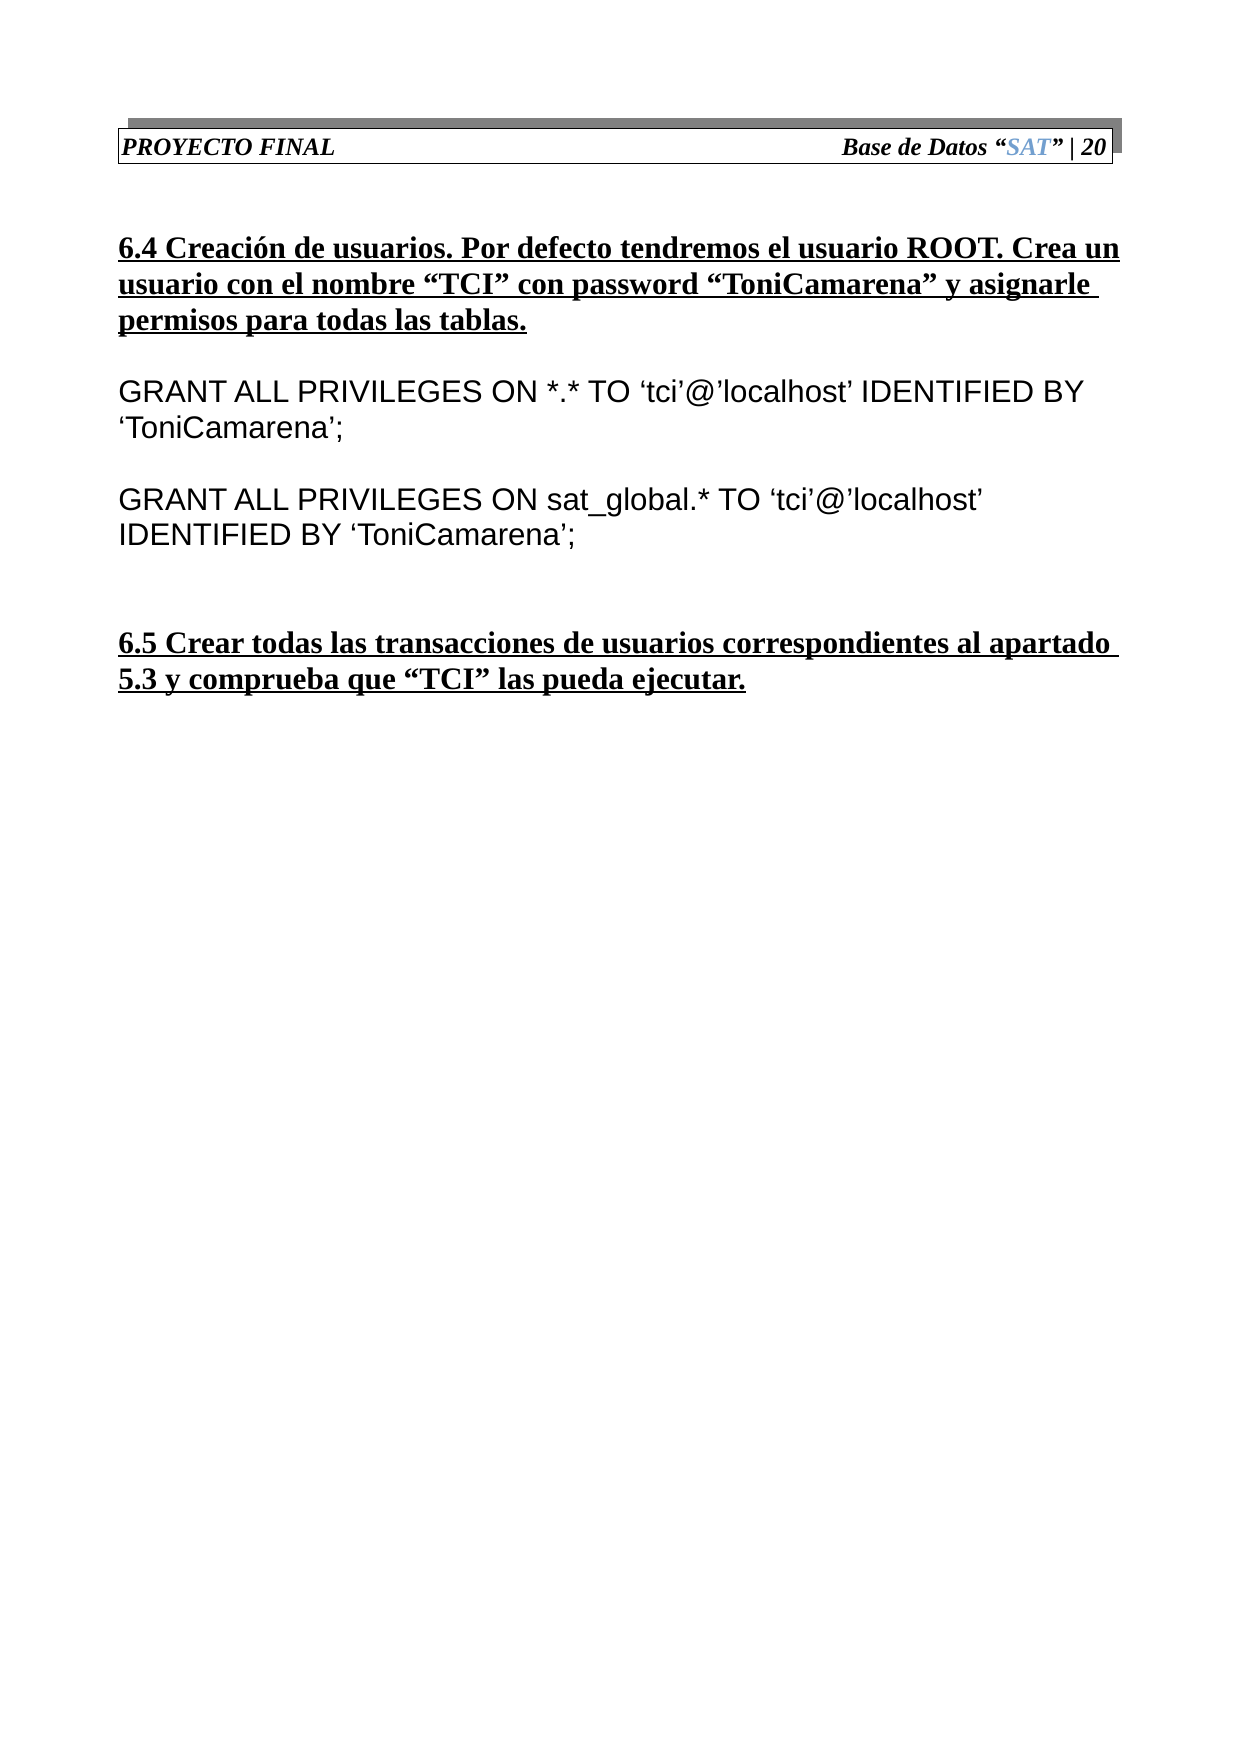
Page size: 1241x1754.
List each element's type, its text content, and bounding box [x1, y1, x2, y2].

text 6.4 Creación de usuarios. Por defecto tendremos el usuario ROOT. Crea un usuario con el nombre “TCI” con password “ToniCamarena” y asignarle permisos para todas las tablas. [118, 229, 1122, 337]
text 6.5 Crear todas las transacciones de usuarios correspondientes al apartado 5.3 y comprueba que “TCI” las pueda ejecutar. [118, 624, 1122, 696]
text GRANT ALL PRIVILEGES ON sat_global.* TO ‘tci’@’localhost’ IDENTIFIED BY ‘ToniCamarena’; [118, 444, 1122, 552]
text GRANT ALL PRIVILEGES ON *.* TO ‘tci’@’localhost’ IDENTIFIED BY ‘ToniCamarena’; [118, 373, 1122, 444]
